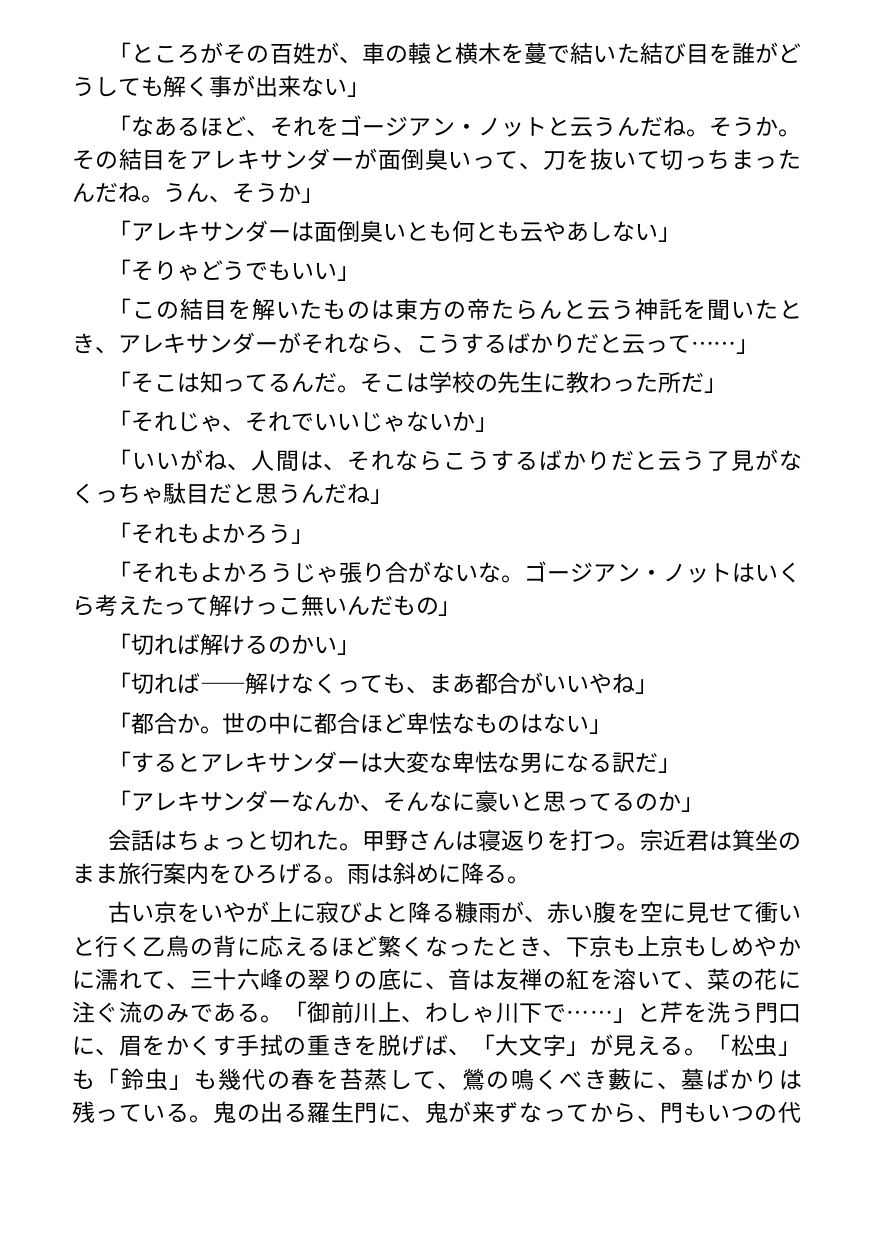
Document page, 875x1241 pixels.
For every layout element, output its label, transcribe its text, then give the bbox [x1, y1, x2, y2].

text 「都合か。世の中に都合ほど卑怯なものはない」 [72, 705, 802, 739]
text 「切れば――解けなくっても、まあ都合がいいやね」 [72, 666, 802, 699]
text 「切れば解けるのかい」 [72, 627, 802, 660]
text 会話はちょっと切れた。甲野さんは寝返りを打つ。宗近君は箕坐のまま旅行案内をひろげる。雨は斜めに降る。 [72, 823, 802, 889]
text 「それもよかろうじゃ張り合がないな。ゴージアン・ノットはいくら考えたって解けっこ無いんだもの」 [72, 555, 802, 621]
text 「ところがその百姓が、車の轅と横木を蔓で結いた結び目を誰がどうしても解く事が出来ない」 [72, 36, 802, 102]
text 「するとアレキサンダーは大変な卑怯な男になる訳だ」 [72, 744, 802, 778]
text 「それもよかろう」 [72, 516, 802, 549]
text 「そりゃどうでもいい」 [72, 253, 802, 286]
text 「アレキサンダーなんか、そんなに豪いと思ってるのか」 [72, 784, 802, 817]
text 「アレキサンダーは面倒臭いとも何とも云やあしない」 [72, 214, 802, 247]
text 「いいがね、人間は、それならこうするばかりだと云う了見がなくっちゃ駄目だと思うんだね」 [72, 443, 802, 509]
text 「それじゃ、それでいいじゃないか」 [72, 404, 802, 437]
text 「そこは知ってるんだ。そこは学校の先生に教わった所だ」 [72, 365, 802, 398]
text 古い京をいやが上に寂びよと降る糠雨が、赤い腹を空に見せて衝いと行く乙鳥の背に応えるほど繁くなったとき、下京も上京もしめやかに濡れて、三十六峰の翠りの底に、音は友禅の紅を溶いて、菜の花に注ぐ流のみである。「御前川上、わしゃ川下で……」と芹を洗う門口に、眉をかくす手拭の重きを脱げば、「大文字」が見える。「松虫」も「鈴虫」も幾代の春を苔蒸して、鶯の鳴くべき藪に、墓ばかりは残っている。鬼の出る羅生門に、鬼が来ずなってから、門もいつの代 [72, 895, 802, 1128]
text 「この結目を解いたものは東方の帝たらんと云う神託を聞いたとき、アレキサンダーがそれなら、こうするばかりだと云って……」 [72, 292, 802, 359]
text 「なあるほど、それをゴージアン・ノットと云うんだね。そうか。その結目をアレキサンダーが面倒臭いって、刀を抜いて切っちまったんだね。うん、そうか」 [72, 108, 802, 208]
